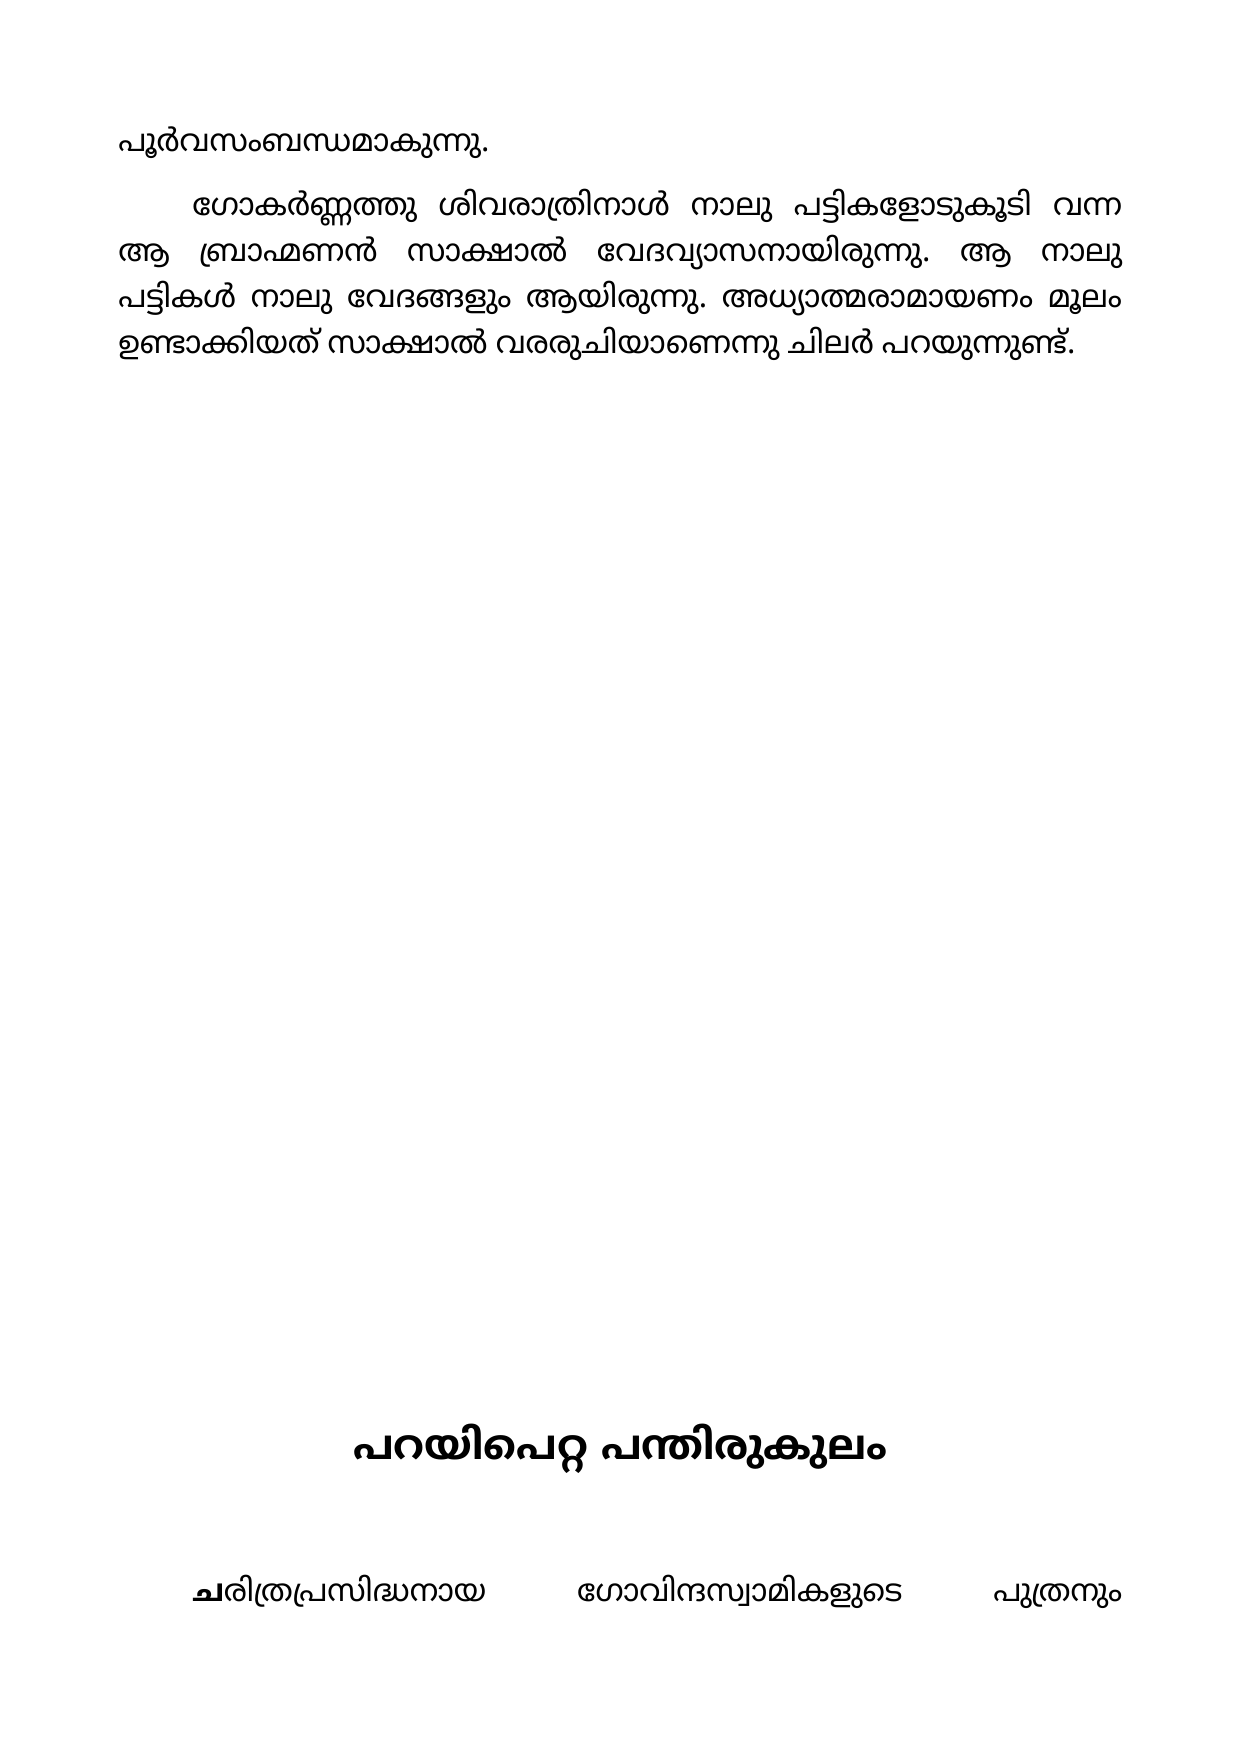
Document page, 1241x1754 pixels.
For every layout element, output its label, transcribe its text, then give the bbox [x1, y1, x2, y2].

text പൂർവസംബന്ധമാകുന്നു. [118, 118, 1122, 164]
subtitle പറയിപെറ്റ പന്തിരുകുലം [118, 1424, 1122, 1476]
text ഗോകർണ്ണത്തു ശിവരാത്രിനാൾ നാലു പട്ടികളോടുകൂടി വന്ന ആ ബ്രാഹ്മണൻ സാക്ഷാൽ വേദവ്യാസനായിരുന്നു. ആ നാലു പട്ടികൾ നാലു വേദങ്ങളും ആയിരുന്നു. അധ്യാത്മരാമായണം മൂലം ഉണ്ടാക്കിയത് സാക്ഷാൽ വരരുചിയാണെന്നു ചിലർ പറയുന്നുണ്ട്. [118, 182, 1122, 367]
text ചരിത്രപ്രസിദ്ധനായ ഗോവിന്ദസ്വാമികളുടെ പുത്രനും [118, 1568, 1122, 1614]
